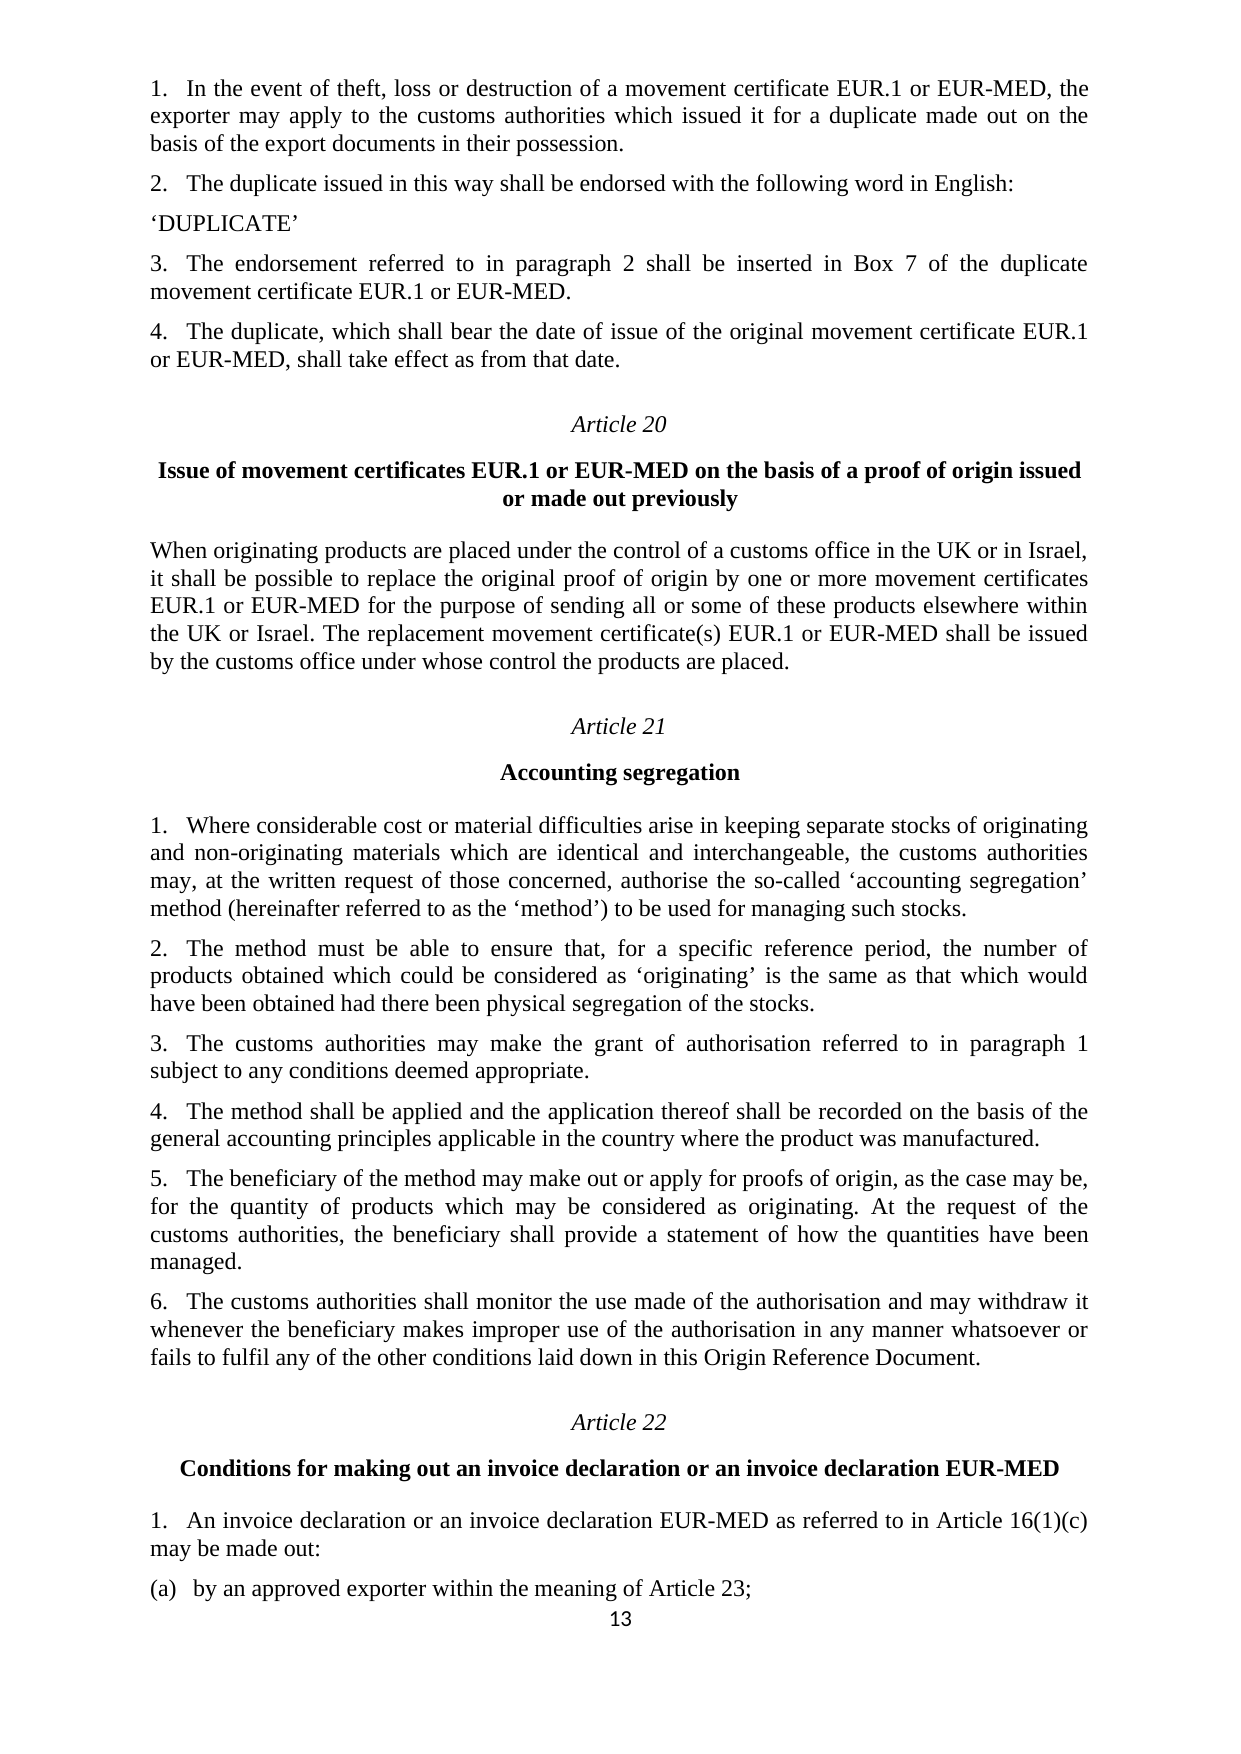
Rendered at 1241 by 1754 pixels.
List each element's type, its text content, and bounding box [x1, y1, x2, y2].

text 6. The customs authorities shall monitor the use made of the authorisation and may withdraw it whenever the beneficiary makes improper use of the authorisation in any manner whatsoever or fails to fulfil any of the other conditions laid down in this Origin Reference Document. [150, 1287, 1090, 1370]
text Conditions for making out an invoice declaration or an invoice declaration EUR-MED [150, 1454, 1090, 1482]
text 3. The customs authorities may make the grant of authorisation referred to in paragraph 1 subject to any conditions deemed appropriate. [150, 1029, 1090, 1084]
text Article 21 [150, 712, 1090, 739]
text Issue of movement certificates EUR.1 or EUR-MED on the basis of a proof of origin issued or made out previously [150, 456, 1090, 511]
text 4. The duplicate, which shall bear the date of issue of the original movement certificate EUR.1 or EUR-MED, shall take effect as from that date. [150, 317, 1090, 372]
text 3. The endorsement referred to in paragraph 2 shall be inserted in Box 7 of the duplicate movement certificate EUR.1 or EUR-MED. [150, 249, 1090, 304]
text Article 22 [150, 1408, 1090, 1435]
text Article 20 [150, 410, 1090, 437]
table_header by an approved exporter within the meaning of Article 23; [193, 1562, 1090, 1602]
text 4. The method shall be applied and the application thereof shall be recorded on the basis of the general accounting principles applicable in the country where the product was manufactured. [150, 1097, 1090, 1152]
text 5. The beneficiary of the method may make out or apply for proofs of origin, as the case may be, for the quantity of products which may be considered as originating. At the request of the customs authorities, the beneficiary shall provide a statement of how the quantities have been managed. [150, 1164, 1090, 1275]
text 2. The duplicate issued in this way shall be endorsed with the following word in English: [150, 169, 1090, 197]
subtitle ‘DUPLICATE’ [150, 209, 1090, 237]
text 1. Where considerable cost or material difficulties arise in keeping separate stocks of originating and non-originating materials which are identical and interchangeable, the customs authorities may, at the written request of those concerned, authorise the so-called ‘accounting segregation’ method (hereinafter referred to as the ‘method’) to be used for managing such stocks. [150, 811, 1090, 921]
text When originating products are placed under the control of a customs office in the UK or in Israel, it shall be possible to replace the original proof of origin by one or more movement certificates EUR.1 or EUR-MED for the purpose of sending all or some of these products elsewhere within the UK or Israel. The replacement movement certificate(s) EUR.1 or EUR-MED shall be issued by the customs office under whose control the products are placed. [150, 536, 1090, 674]
text 1. In the event of theft, loss or destruction of a movement certificate EUR.1 or EUR-MED, the exporter may apply to the customs authorities which issued it for a duplicate made out on the basis of the export documents in their possession. [150, 74, 1090, 157]
table_header (a) [150, 1562, 193, 1602]
text 1. An invoice declaration or an invoice declaration EUR-MED as referred to in Article 16(1)(c) may be made out: [150, 1507, 1090, 1562]
text Accounting segregation [150, 758, 1090, 786]
text 2. The method must be able to ensure that, for a specific reference period, the number of products obtained which could be considered as ‘originating’ is the same as that which would have been obtained had there been physical segregation of the stocks. [150, 934, 1090, 1016]
